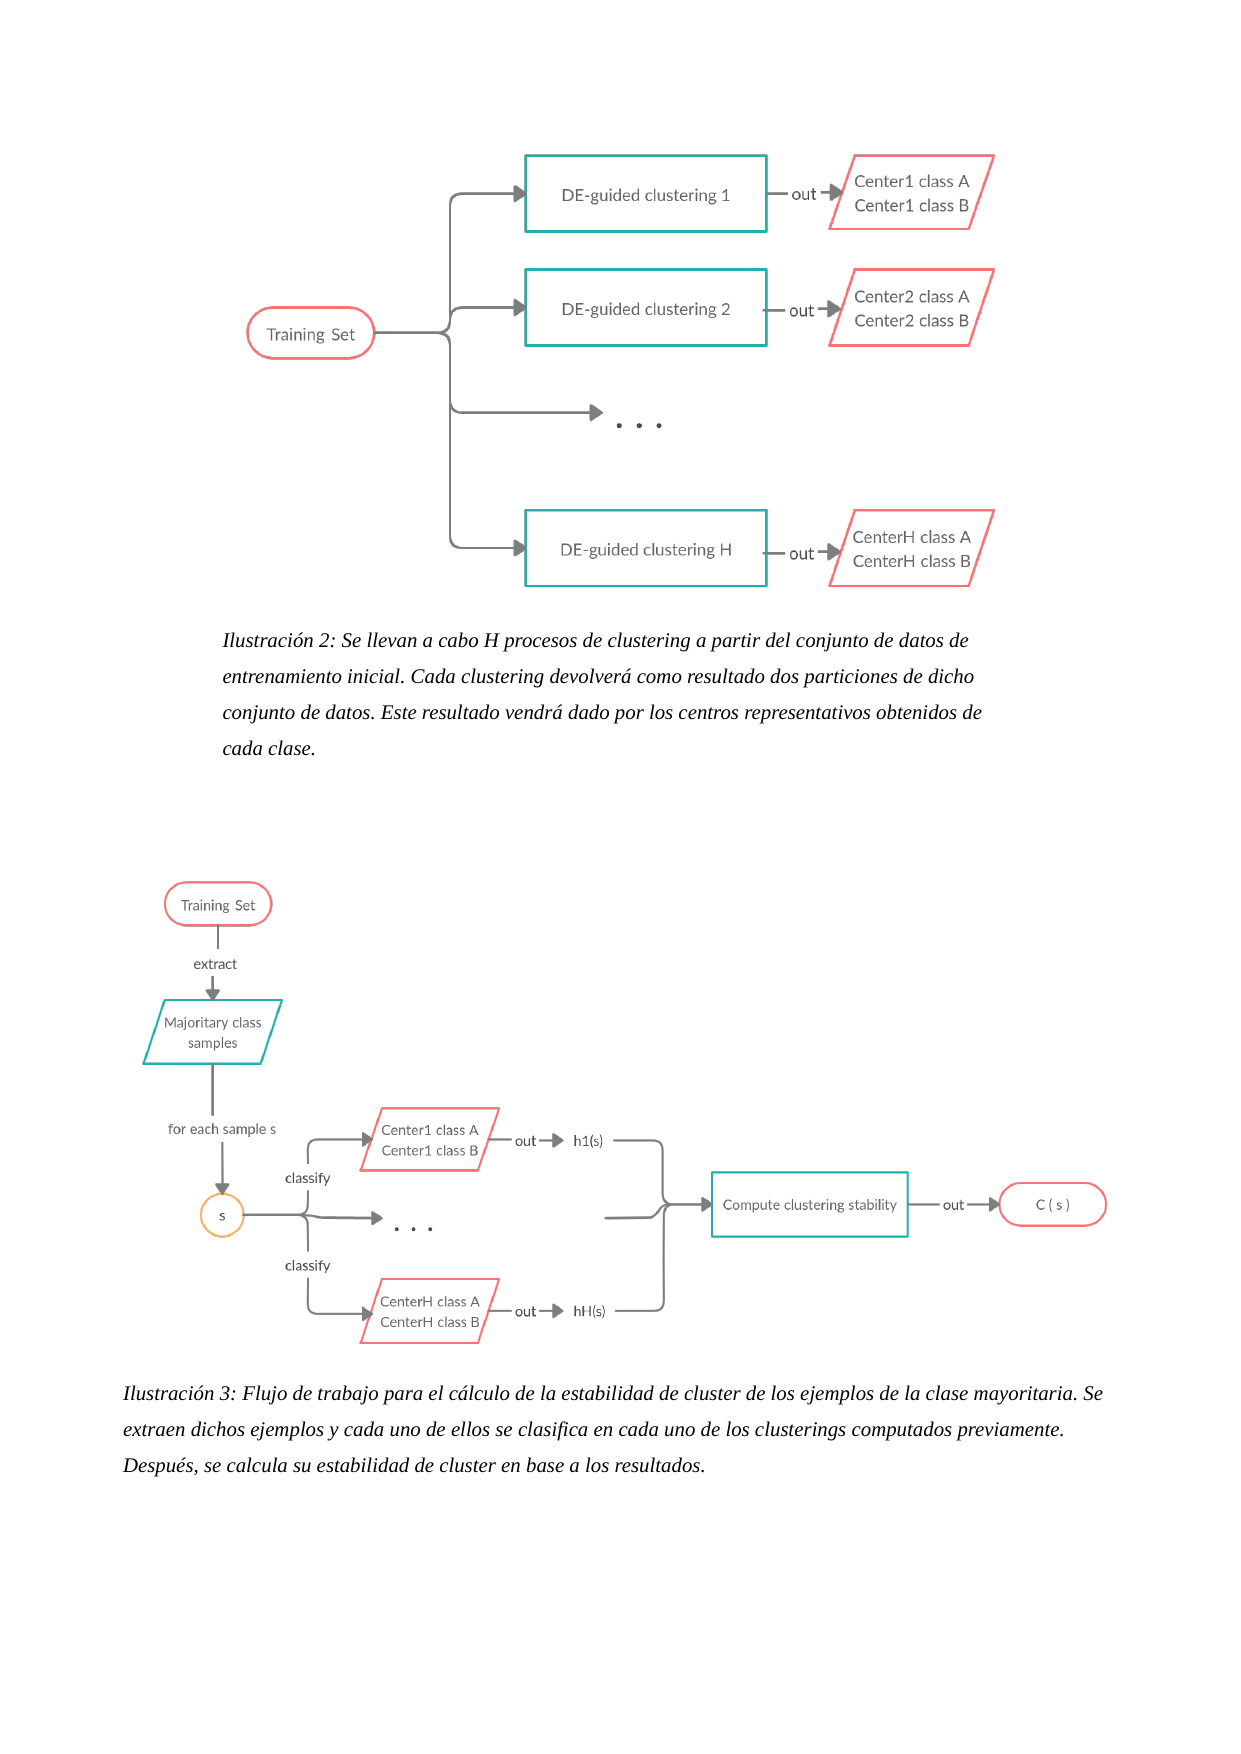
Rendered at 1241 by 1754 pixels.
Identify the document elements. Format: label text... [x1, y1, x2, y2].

text Ilustración 3: Flujo de trabajo para el cálculo de la estabilidad de cluster de los ejemplos de la clase mayoritaria. Se extraen dichos ejemplos y cada uno de ellos se clasifica en cada uno de los clusterings computados previamente. Después, se calcula su estabilidad de cluster en base a los resultados. [123, 1364, 1127, 1477]
text Ilustración 2: Se llevan a cabo H procesos de clustering a partir del conjunto de datos de entrenamiento inicial. Cada clustering devolverá como resultado dos particiones de dicho conjunto de datos. Este resultado vendrá dado por los centros representativos obtenidos de cada clase. [222, 611, 1018, 760]
picture [222, 130, 1018, 611]
picture [122, 861, 1127, 1364]
